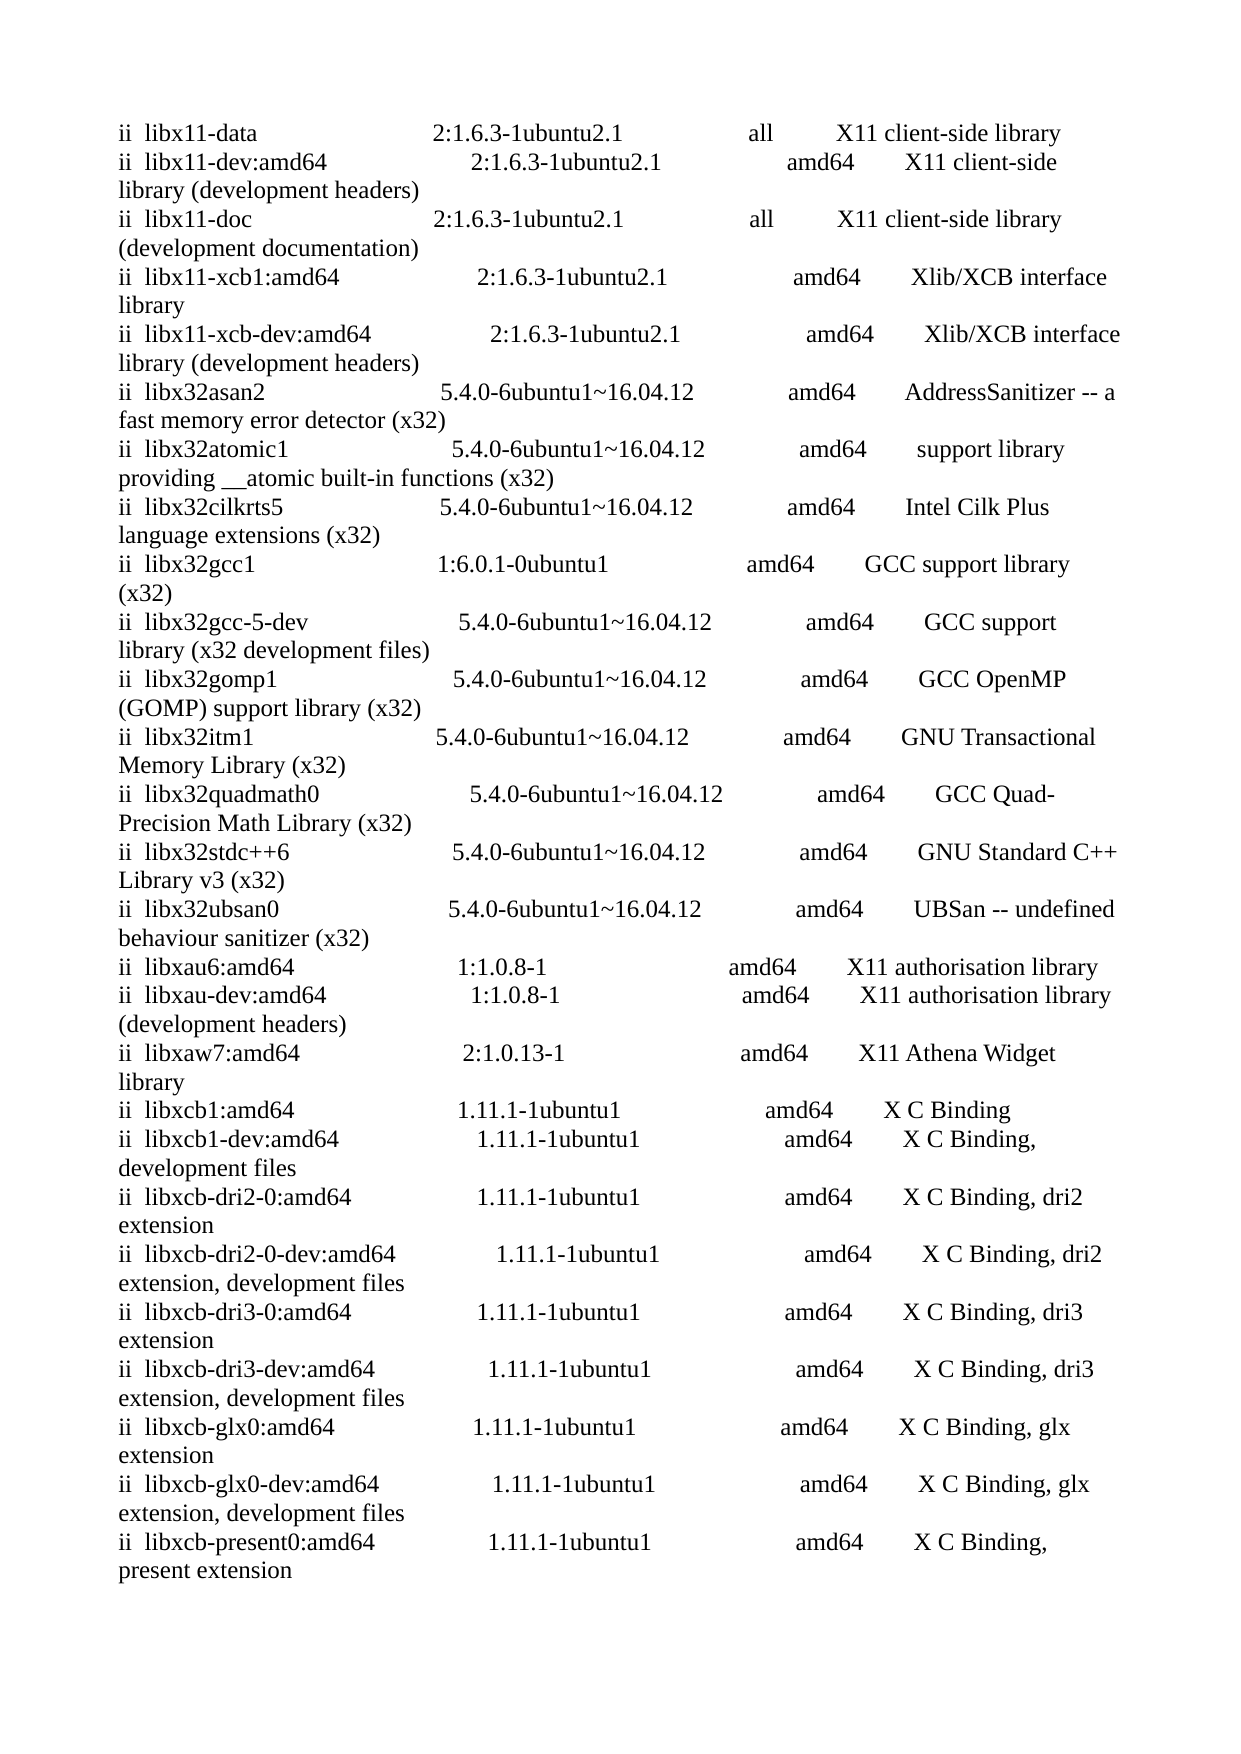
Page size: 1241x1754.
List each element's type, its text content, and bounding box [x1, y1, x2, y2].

text ii libxcb1:amd64 1.11.1-1ubuntu1 amd64 X C Binding [118, 1096, 1122, 1124]
text ii libxau6:amd64 1:1.0.8-1 amd64 X11 authorisation library [118, 952, 1122, 981]
text ii libxcb-dri2-0-dev:amd64 1.11.1-1ubuntu1 amd64 X C Binding, dri2 extension, development files [118, 1239, 1122, 1297]
text ii libx32gomp1 5.4.0-6ubuntu1~16.04.12 amd64 GCC OpenMP (GOMP) support library (x32) [118, 664, 1122, 722]
text ii libx32itm1 5.4.0-6ubuntu1~16.04.12 amd64 GNU Transactional Memory Library (x32) [118, 722, 1122, 779]
text ii libx11-doc 2:1.6.3-1ubuntu2.1 all X11 client-side library (development documentation) [118, 204, 1122, 262]
text ii libxcb-dri3-0:amd64 1.11.1-1ubuntu1 amd64 X C Binding, dri3 extension [118, 1297, 1122, 1354]
text ii libx32quadmath0 5.4.0-6ubuntu1~16.04.12 amd64 GCC Quad-Precision Math Library (x32) [118, 779, 1122, 837]
text ii libx11-xcb-dev:amd64 2:1.6.3-1ubuntu2.1 amd64 Xlib/XCB interface library (development headers) [118, 319, 1122, 377]
text ii libx32ubsan0 5.4.0-6ubuntu1~16.04.12 amd64 UBSan -- undefined behaviour sanitizer (x32) [118, 894, 1122, 952]
text ii libx32stdc++6 5.4.0-6ubuntu1~16.04.12 amd64 GNU Standard C++ Library v3 (x32) [118, 837, 1122, 894]
text ii libx32gcc1 1:6.0.1-0ubuntu1 amd64 GCC support library (x32) [118, 549, 1122, 607]
text ii libxcb1-dev:amd64 1.11.1-1ubuntu1 amd64 X C Binding, development files [118, 1124, 1122, 1182]
text ii libx32atomic1 5.4.0-6ubuntu1~16.04.12 amd64 support library providing __atomic built-in functions (x32) [118, 434, 1122, 492]
text ii libxcb-glx0-dev:amd64 1.11.1-1ubuntu1 amd64 X C Binding, glx extension, development files [118, 1469, 1122, 1527]
text ii libxau-dev:amd64 1:1.0.8-1 amd64 X11 authorisation library (development headers) [118, 981, 1122, 1038]
text ii libxcb-glx0:amd64 1.11.1-1ubuntu1 amd64 X C Binding, glx extension [118, 1412, 1122, 1469]
text ii libx32cilkrts5 5.4.0-6ubuntu1~16.04.12 amd64 Intel Cilk Plus language extensions (x32) [118, 492, 1122, 549]
text ii libxcb-dri2-0:amd64 1.11.1-1ubuntu1 amd64 X C Binding, dri2 extension [118, 1182, 1122, 1239]
text ii libx32asan2 5.4.0-6ubuntu1~16.04.12 amd64 AddressSanitizer -- a fast memory error detector (x32) [118, 377, 1122, 434]
text ii libx11-xcb1:amd64 2:1.6.3-1ubuntu2.1 amd64 Xlib/XCB interface library [118, 262, 1122, 319]
text ii libxcb-dri3-dev:amd64 1.11.1-1ubuntu1 amd64 X C Binding, dri3 extension, development files [118, 1354, 1122, 1412]
text ii libx32gcc-5-dev 5.4.0-6ubuntu1~16.04.12 amd64 GCC support library (x32 development files) [118, 607, 1122, 664]
text ii libxaw7:amd64 2:1.0.13-1 amd64 X11 Athena Widget library [118, 1038, 1122, 1096]
text ii libx11-dev:amd64 2:1.6.3-1ubuntu2.1 amd64 X11 client-side library (development headers) [118, 147, 1122, 204]
text ii libx11-data 2:1.6.3-1ubuntu2.1 all X11 client-side library [118, 118, 1122, 147]
text ii libxcb-present0:amd64 1.11.1-1ubuntu1 amd64 X C Binding, present extension [118, 1527, 1122, 1584]
